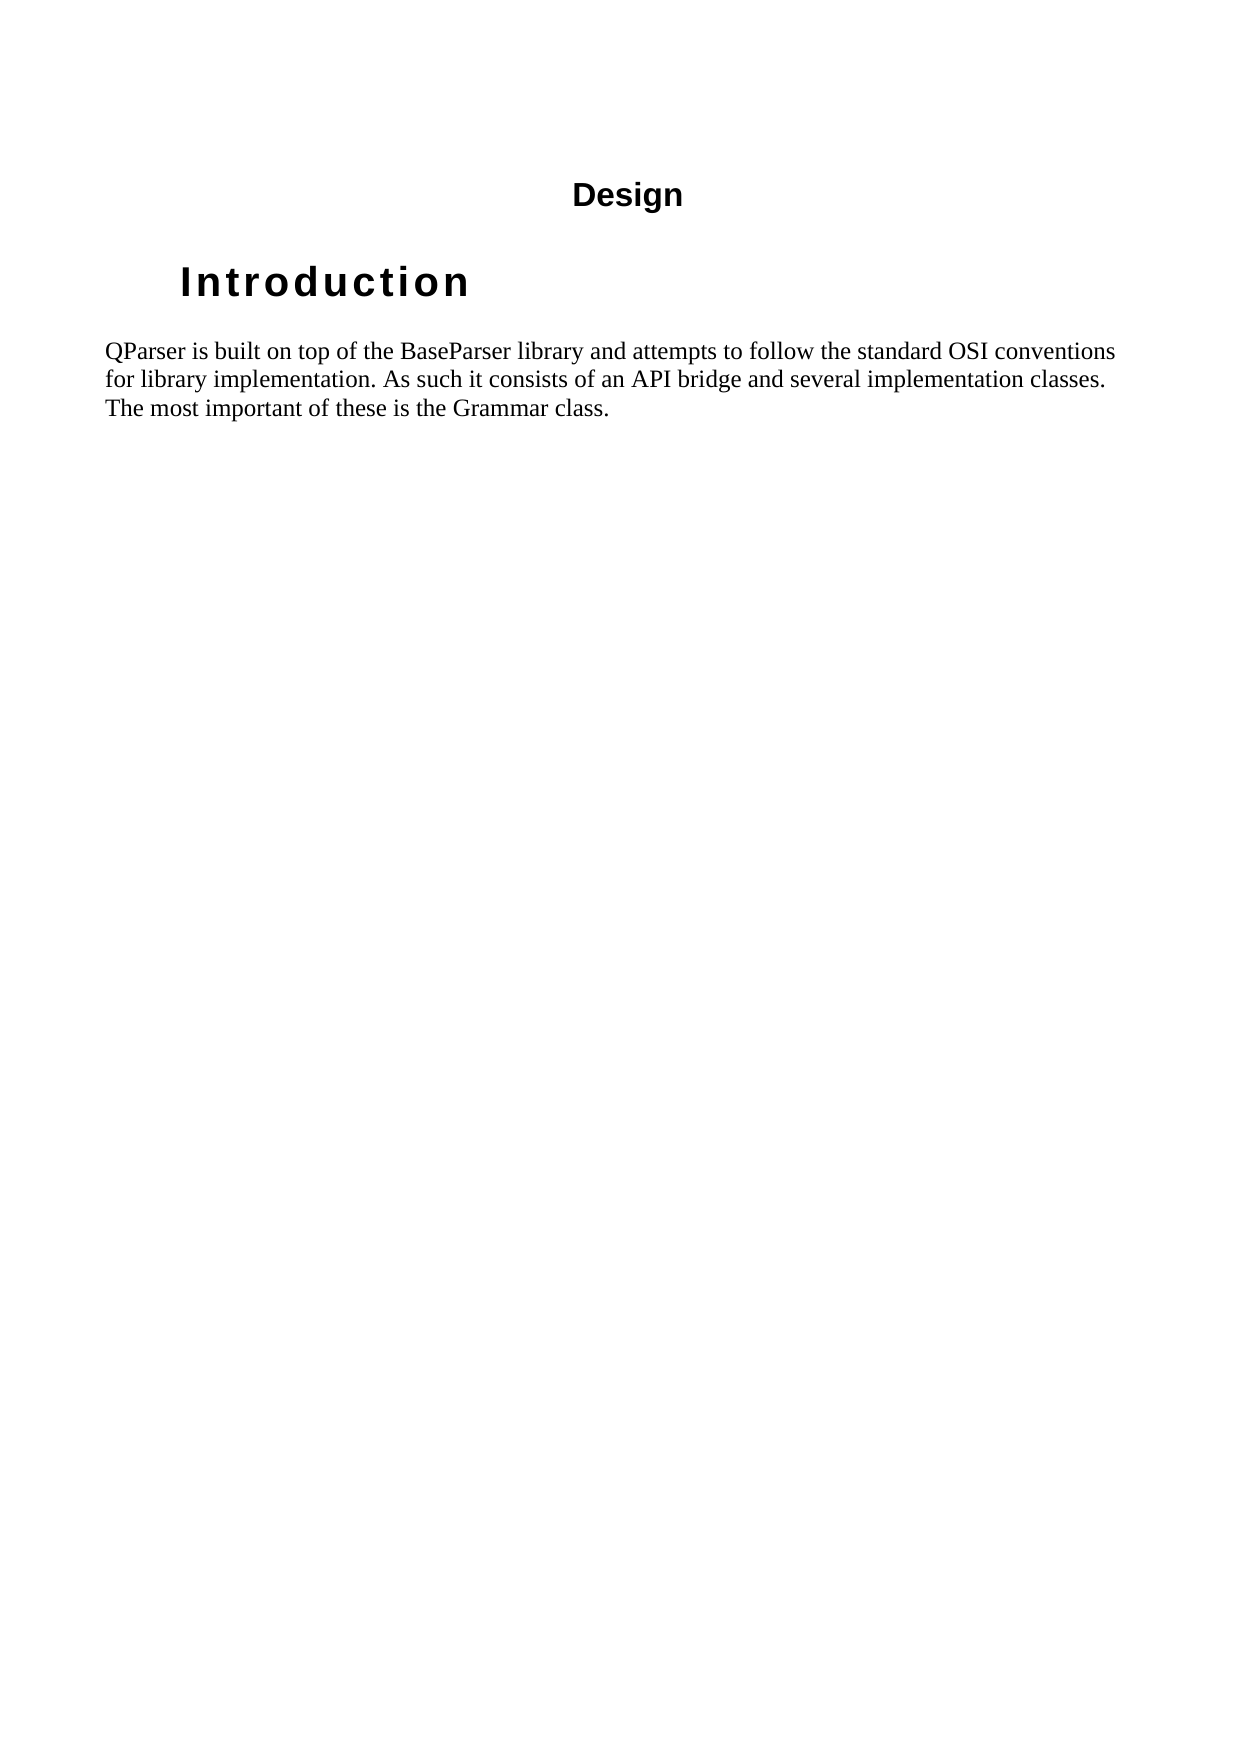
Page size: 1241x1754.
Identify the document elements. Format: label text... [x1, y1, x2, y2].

text QParser is built on top of the BaseParser library and attempts to follow the standard OSI conventions for library implementation. As such it consists of an API bridge and several implementation classes. [105, 336, 1150, 393]
subtitle Design [105, 175, 1150, 213]
subtitle Introduction [180, 258, 1150, 306]
text The most important of these is the Grammar class. [105, 393, 1150, 422]
